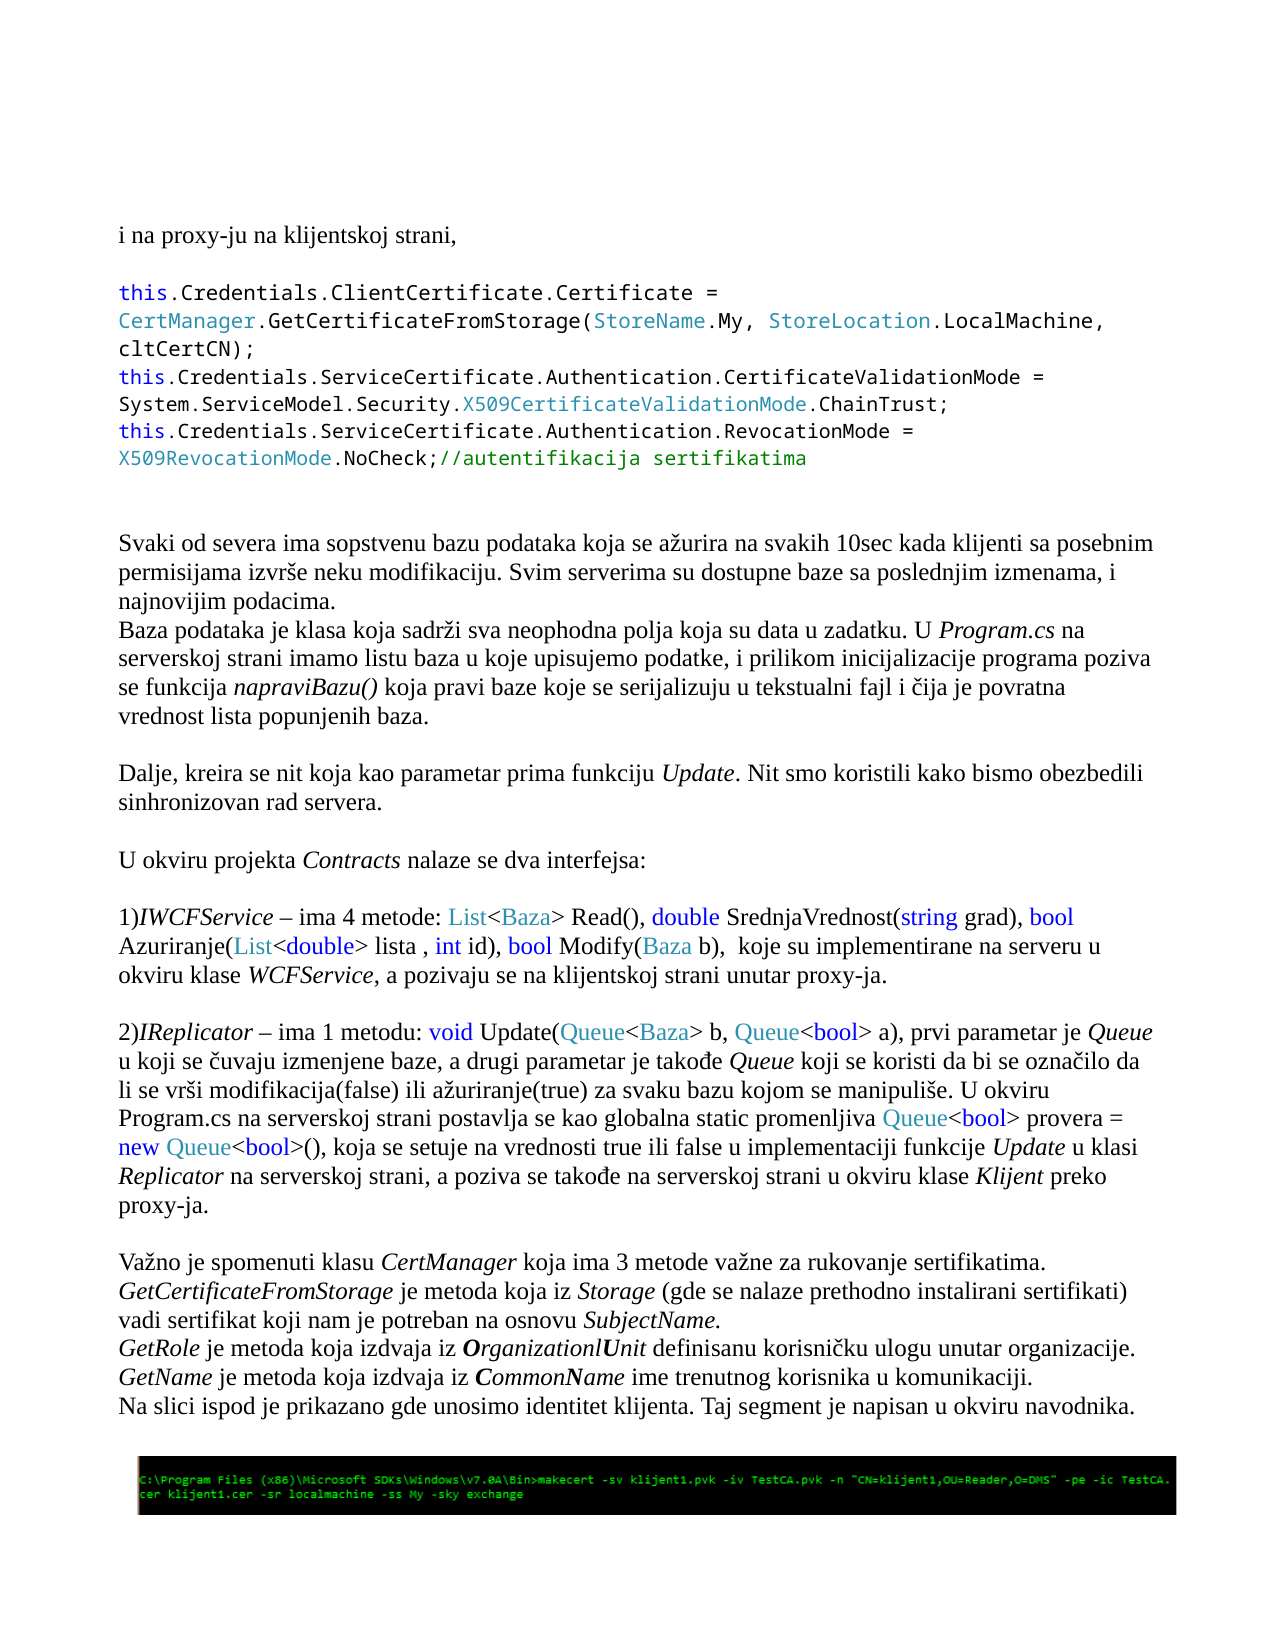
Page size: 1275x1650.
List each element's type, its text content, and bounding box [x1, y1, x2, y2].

text Baza podataka je klasa koja sadrži sva neophodna polja koja su data u zadatku. U Program.cs na serverskoj strani imamo listu baza u koje upisujemo podatke, i prilikom inicijalizacije programa poziva se funkcija napraviBazu() koja pravi baze koje se serijalizuju u tekstualni fajl i čija je povratna vrednost lista popunjenih baza. [118, 615, 1157, 730]
text GetCertificateFromStorage je metoda koja iz Storage (gde se nalaze prethodno instalirani sertifikati) vadi sertifikat koji nam je potreban na osnovu SubjectName. [118, 1276, 1157, 1333]
text Dalje, kreira se nit koja kao parametar prima funkciju Update. Nit smo koristili kako bismo obezbedili sinhronizovan rad servera. [118, 758, 1157, 816]
text this.Credentials.ClientCertificate.Certificate = CertManager.GetCertificateFromStorage(StoreName.My, StoreLocation.LocalMachine, cltCertCN); [118, 278, 1157, 363]
text Svaki od severa ima sopstvenu bazu podataka koja se ažurira na svakih 10sec kada klijenti sa posebnim permisijama izvrše neku modifikaciju. Svim serverima su dostupne baze sa poslednjim izmenama, i najnovijim podacima. [118, 528, 1157, 615]
text GetRole je metoda koja izdvaja iz OrganizationlUnit definisanu korisničku ulogu unutar organizacije. [118, 1333, 1157, 1362]
text U okviru projekta Contracts nalaze se dva interfejsa: [118, 845, 1157, 873]
text i na proxy-ju na klijentskoj strani, [118, 220, 1157, 249]
text Na slici ispod je prikazano gde unosimo identitet klijenta. Taj segment je napisan u okviru navodnika. [118, 1391, 1157, 1420]
text 1)IWCFService – ima 4 metode: List<Baza> Read(), double SrednjaVrednost(string grad), bool Azuriranje(List<double> lista , int id), bool Modify(Baza b), koje su implementirane na serveru u okviru klase WCFService, a pozivaju se na klijentskoj strani unutar proxy-ja. [118, 902, 1157, 988]
text 2)IReplicator – ima 1 metodu: void Update(Queue<Baza> b, Queue<bool> a), prvi parametar je Queue u koji se čuvaju izmenjene baze, a drugi parametar je takođe Queue koji se koristi da bi se označilo da li se vrši modifikacija(false) ili ažuriranje(true) za svaku bazu kojom se manipuliše. U okviru Program.cs na serverskoj strani postavlja se kao globalna static promenljiva Queue<bool> provera = new Queue<bool>(), koja se setuje na vrednosti true ili false u implementaciji funkcije Update u klasi Replicator na serverskoj strani, a poziva se takođe na serverskoj strani u okviru klase Klijent preko proxy-ja. [118, 1017, 1157, 1218]
text this.Credentials.ServiceCertificate.Authentication.RevocationMode = X509RevocationMode.NoCheck;//autentifikacija sertifikatima [118, 417, 1157, 471]
text this.Credentials.ServiceCertificate.Authentication.CertificateValidationMode = System.ServiceModel.Security.X509CertificateValidationMode.ChainTrust; [118, 363, 1157, 417]
text Važno je spomenuti klasu CertManager koja ima 3 metode važne za rukovanje sertifikatima. [118, 1247, 1157, 1276]
text GetName je metoda koja izdvaja iz CommonName ime trenutnog korisnika u komunikaciji. [118, 1362, 1157, 1391]
